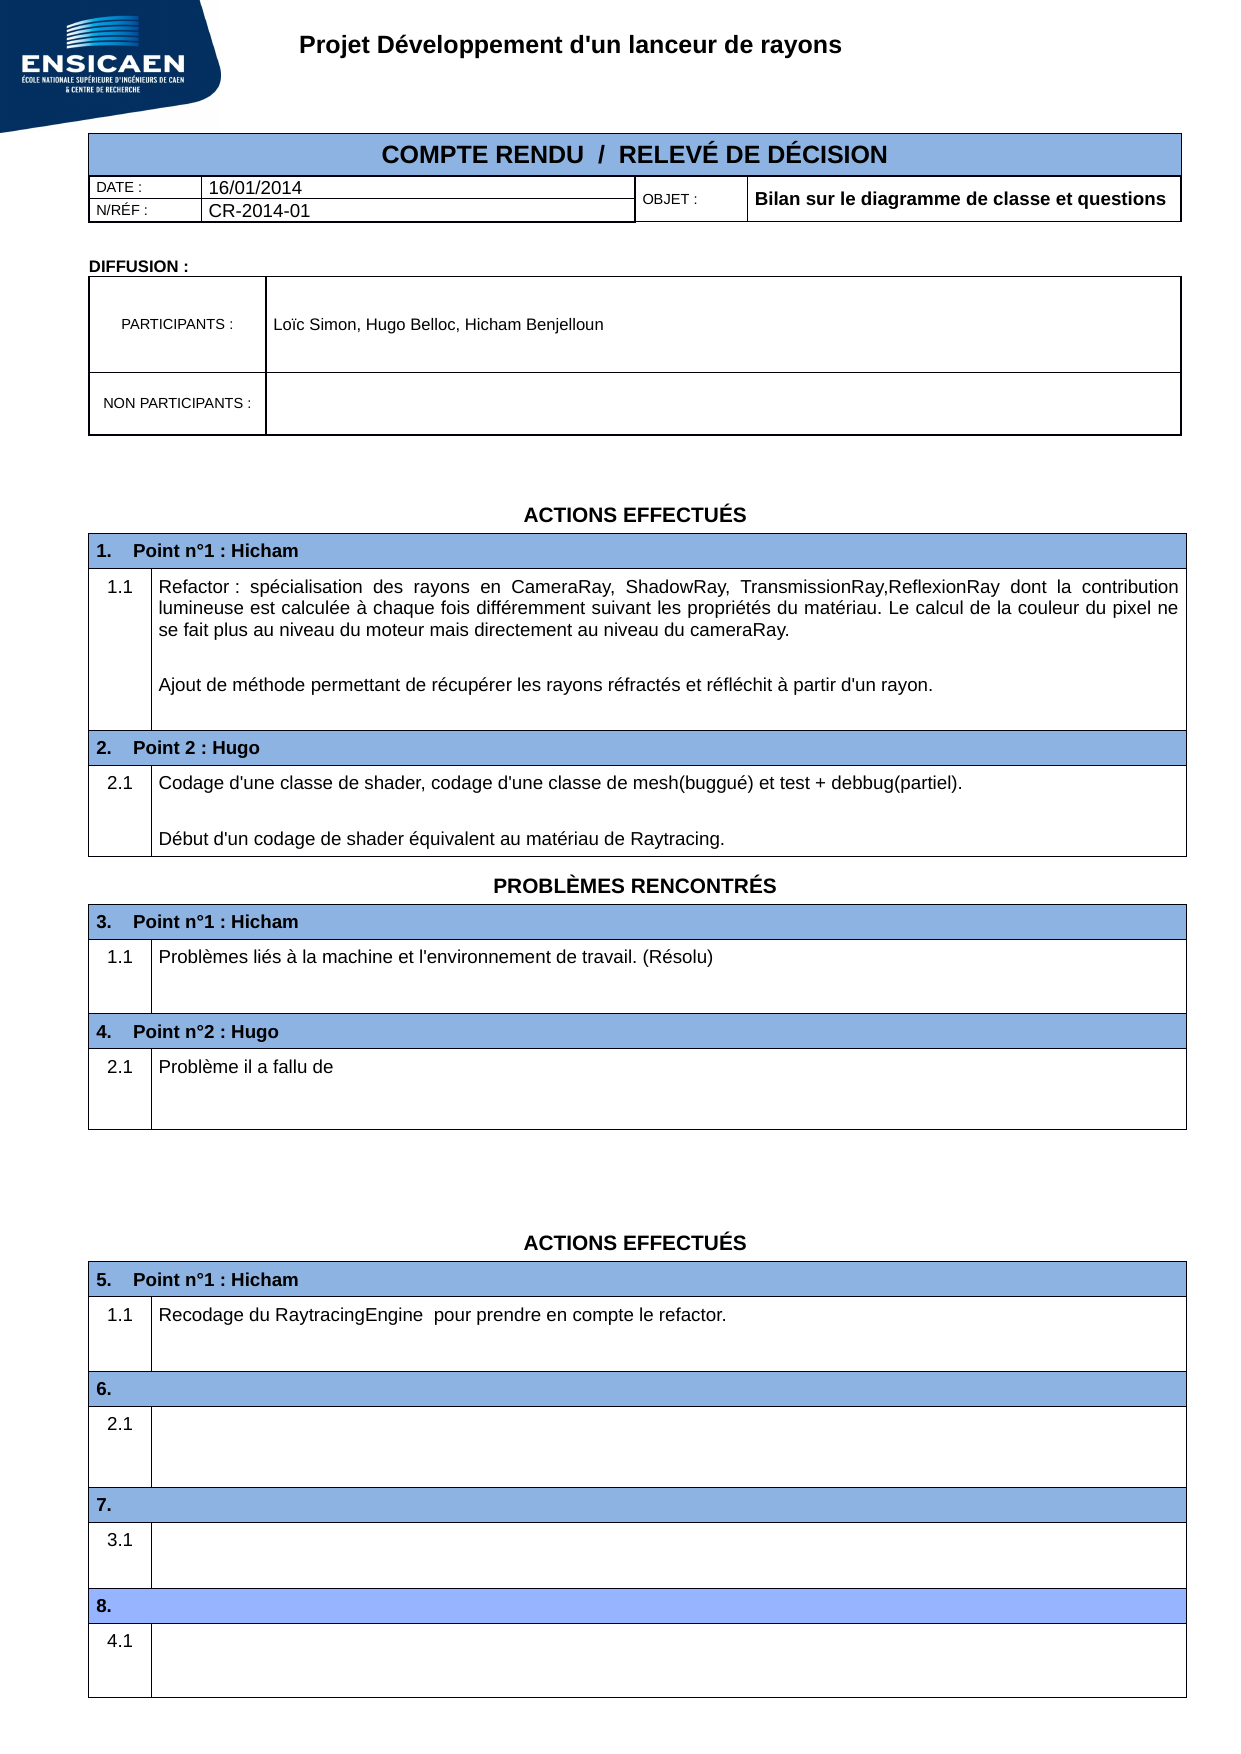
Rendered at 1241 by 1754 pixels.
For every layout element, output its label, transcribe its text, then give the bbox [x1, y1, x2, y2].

table_cell non participants : [90, 373, 265, 434]
table_cell CR-2014-01 [202, 199, 634, 221]
text Problèmes rencontrés [89, 873, 1181, 897]
text Actions Effectués [89, 503, 1181, 527]
table_cell [152, 1407, 1186, 1487]
table_cell 1.1 [89, 569, 151, 730]
table_cell [152, 1523, 1186, 1588]
table_cell Problèmes liés à la machine et l'environnement de travail. (Résolu) [152, 940, 1186, 1013]
table_cell 2.1 [89, 1407, 151, 1487]
table_cell Point 2 : Hugo [89, 731, 1186, 765]
table_cell Problème il a fallu de [152, 1049, 1186, 1129]
table_cell Codage d'une classe de shader, codage d'une classe de mesh(buggué) et test + debbug(partiel). Début d'un codage de shader équivalent au matériau de Raytracing. [152, 766, 1186, 856]
table_cell 1.1 [89, 1297, 151, 1371]
table_cell 3.1 [89, 1523, 151, 1588]
table_cell n/RÉF : [90, 199, 201, 221]
table_cell Recodage du RaytracingEngine pour prendre en compte le refactor. [152, 1297, 1186, 1371]
table_cell [89, 1589, 1186, 1623]
picture [0, 0, 221, 133]
table_cell [152, 1624, 1186, 1697]
table_cell 2.1 [89, 766, 151, 856]
table_cell [89, 1488, 1186, 1522]
table_header Point n°1 : Hicham [89, 534, 1186, 568]
text Actions Effectués [89, 1231, 1181, 1255]
table_cell 2.1 [89, 1049, 151, 1129]
table_cell 4.1 [89, 1624, 151, 1697]
table_header participants : [90, 277, 265, 371]
table_cell Bilan sur le diagramme de classe et questions [748, 177, 1180, 221]
table_cell Date : [90, 177, 201, 198]
table_cell [89, 1372, 1186, 1406]
table_cell 16/01/2014 [202, 177, 634, 198]
table_cell Refactor : spécialisation des rayons en CameraRay, ShadowRay, TransmissionRay,ReflexionRay dont la contribution lumineuse est calculée à chaque fois différemment suivant les propriétés du matériau. Le calcul de la couleur du pixel ne se fait plus au niveau du moteur mais directement au niveau du cameraRay. Ajout de méthode permettant de récupérer les rayons réfractés et réfléchit à partir d'un rayon. [152, 569, 1186, 730]
table_cell Point n°2 : Hugo [89, 1014, 1186, 1048]
text DIFFUSION : [89, 256, 1181, 276]
table_header Loïc Simon, Hugo Belloc, Hicham Benjelloun [267, 277, 1180, 371]
table_header Point n°1 : Hicham [89, 905, 1186, 939]
table_header COMPTE RENDU / RELEVÉ DE DÉCISION [89, 134, 1181, 175]
table_cell 1.1 [89, 940, 151, 1013]
table_header Point n°1 : Hicham [89, 1262, 1186, 1296]
table_cell [267, 373, 1180, 434]
table_cell OBJET : [636, 177, 747, 221]
